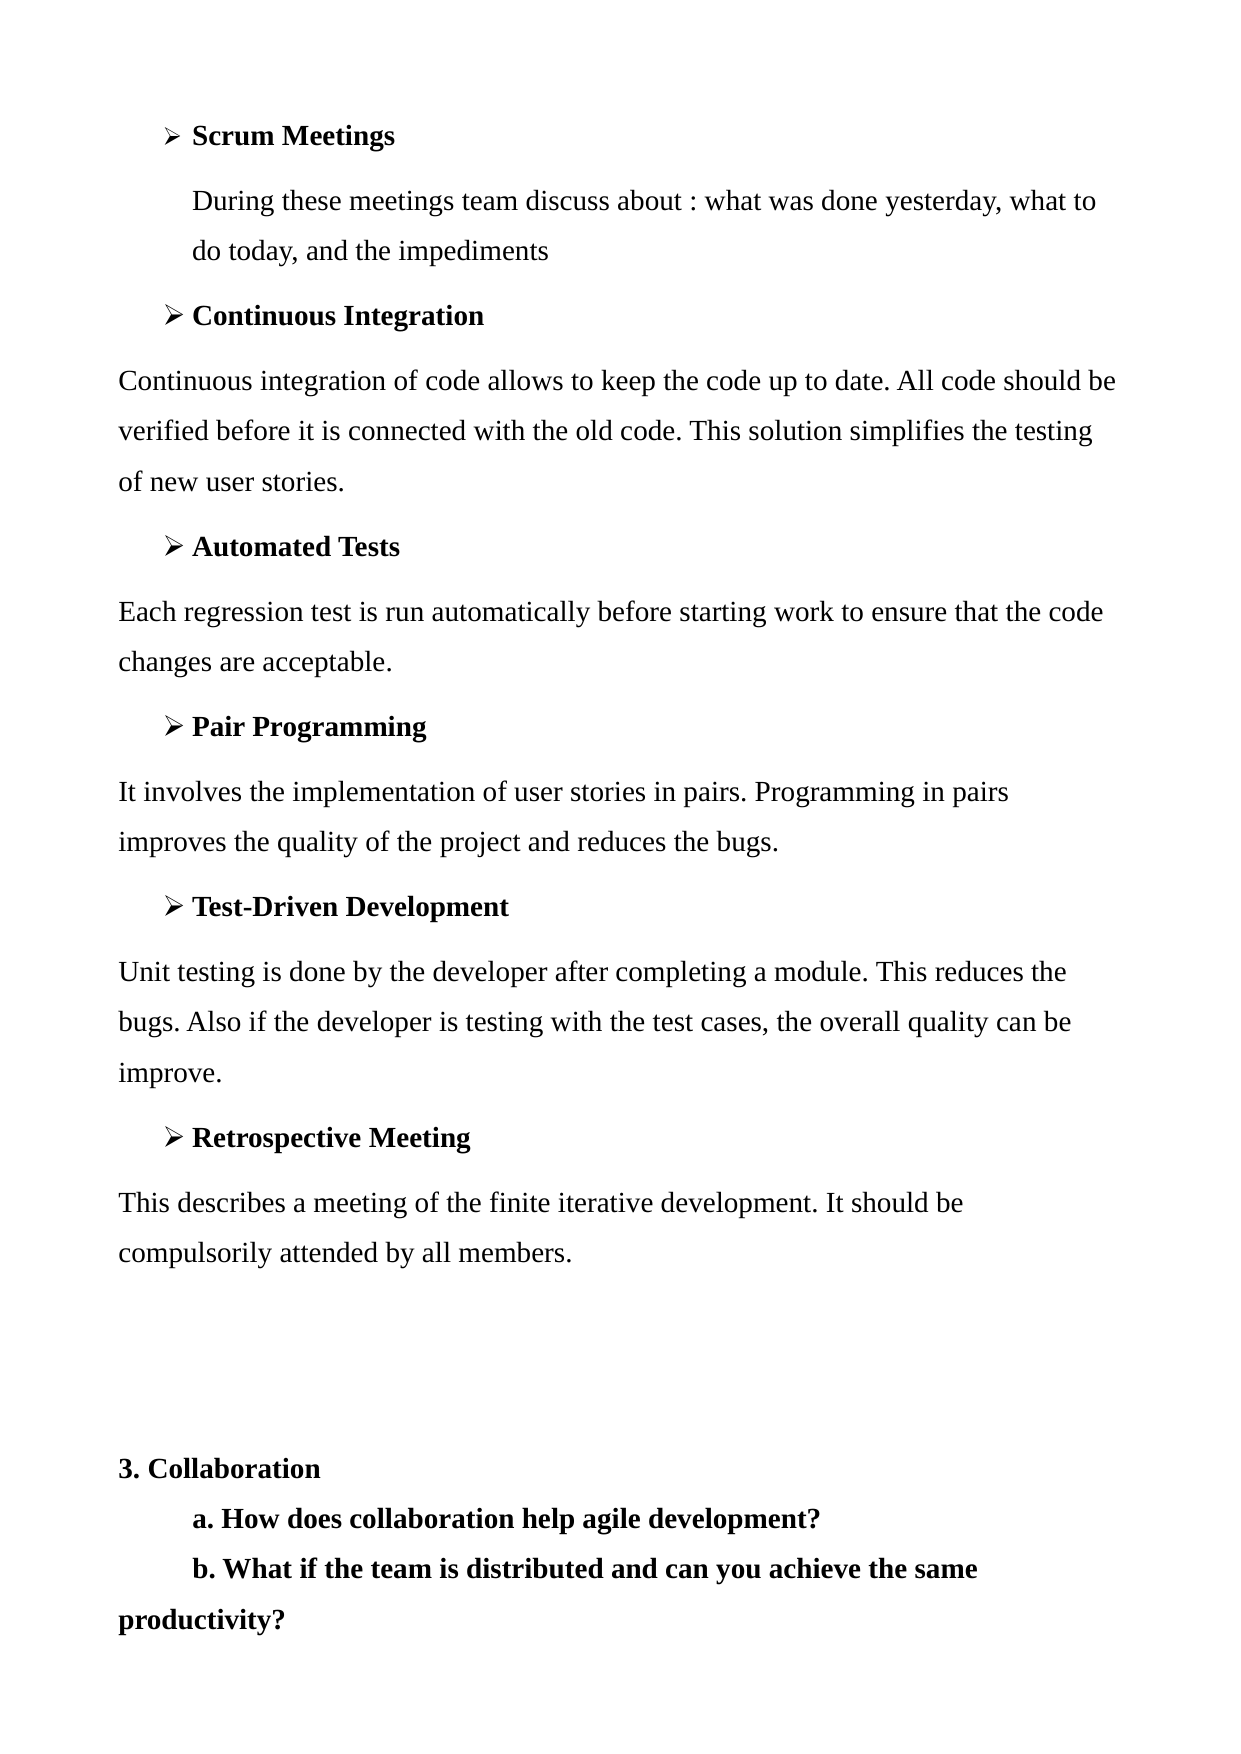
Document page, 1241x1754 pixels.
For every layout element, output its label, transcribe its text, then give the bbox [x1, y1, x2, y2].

list Continuous Integration [162, 298, 1122, 332]
text It involves the implementation of user stories in pairs. Programming in pairs improves the quality of the project and reduces the bugs. [118, 774, 1122, 858]
text Each regression test is run automatically before starting work to ensure that the code changes are acceptable. [118, 594, 1122, 678]
list Automated Tests [162, 529, 1122, 562]
text 3. Collaboration [118, 1451, 1122, 1484]
list Retrospective Meeting [162, 1120, 1122, 1153]
text a. How does collaboration help agile development? [118, 1501, 1122, 1535]
text Continuous integration of code allows to keep the code up to date. All code should be verified before it is connected with the old code. This solution simplifies the testing of new user stories. [118, 363, 1122, 497]
list Test-Driven Development [162, 889, 1122, 923]
text Unit testing is done by the developer after completing a module. This reduces the bugs. Also if the developer is testing with the test cases, the overall quality can be improve. [118, 954, 1122, 1088]
text b. What if the team is distributed and can you achieve the same productivity? [118, 1551, 1122, 1635]
list Pair Programming [162, 709, 1122, 743]
text This describes a meeting of the finite iterative development. It should be compulsorily attended by all members. [118, 1185, 1122, 1268]
list During these meetings team discuss about : what was done yesterday, what to do today, and the impediments [162, 183, 1122, 267]
list Scrum Meetings [162, 118, 1122, 152]
